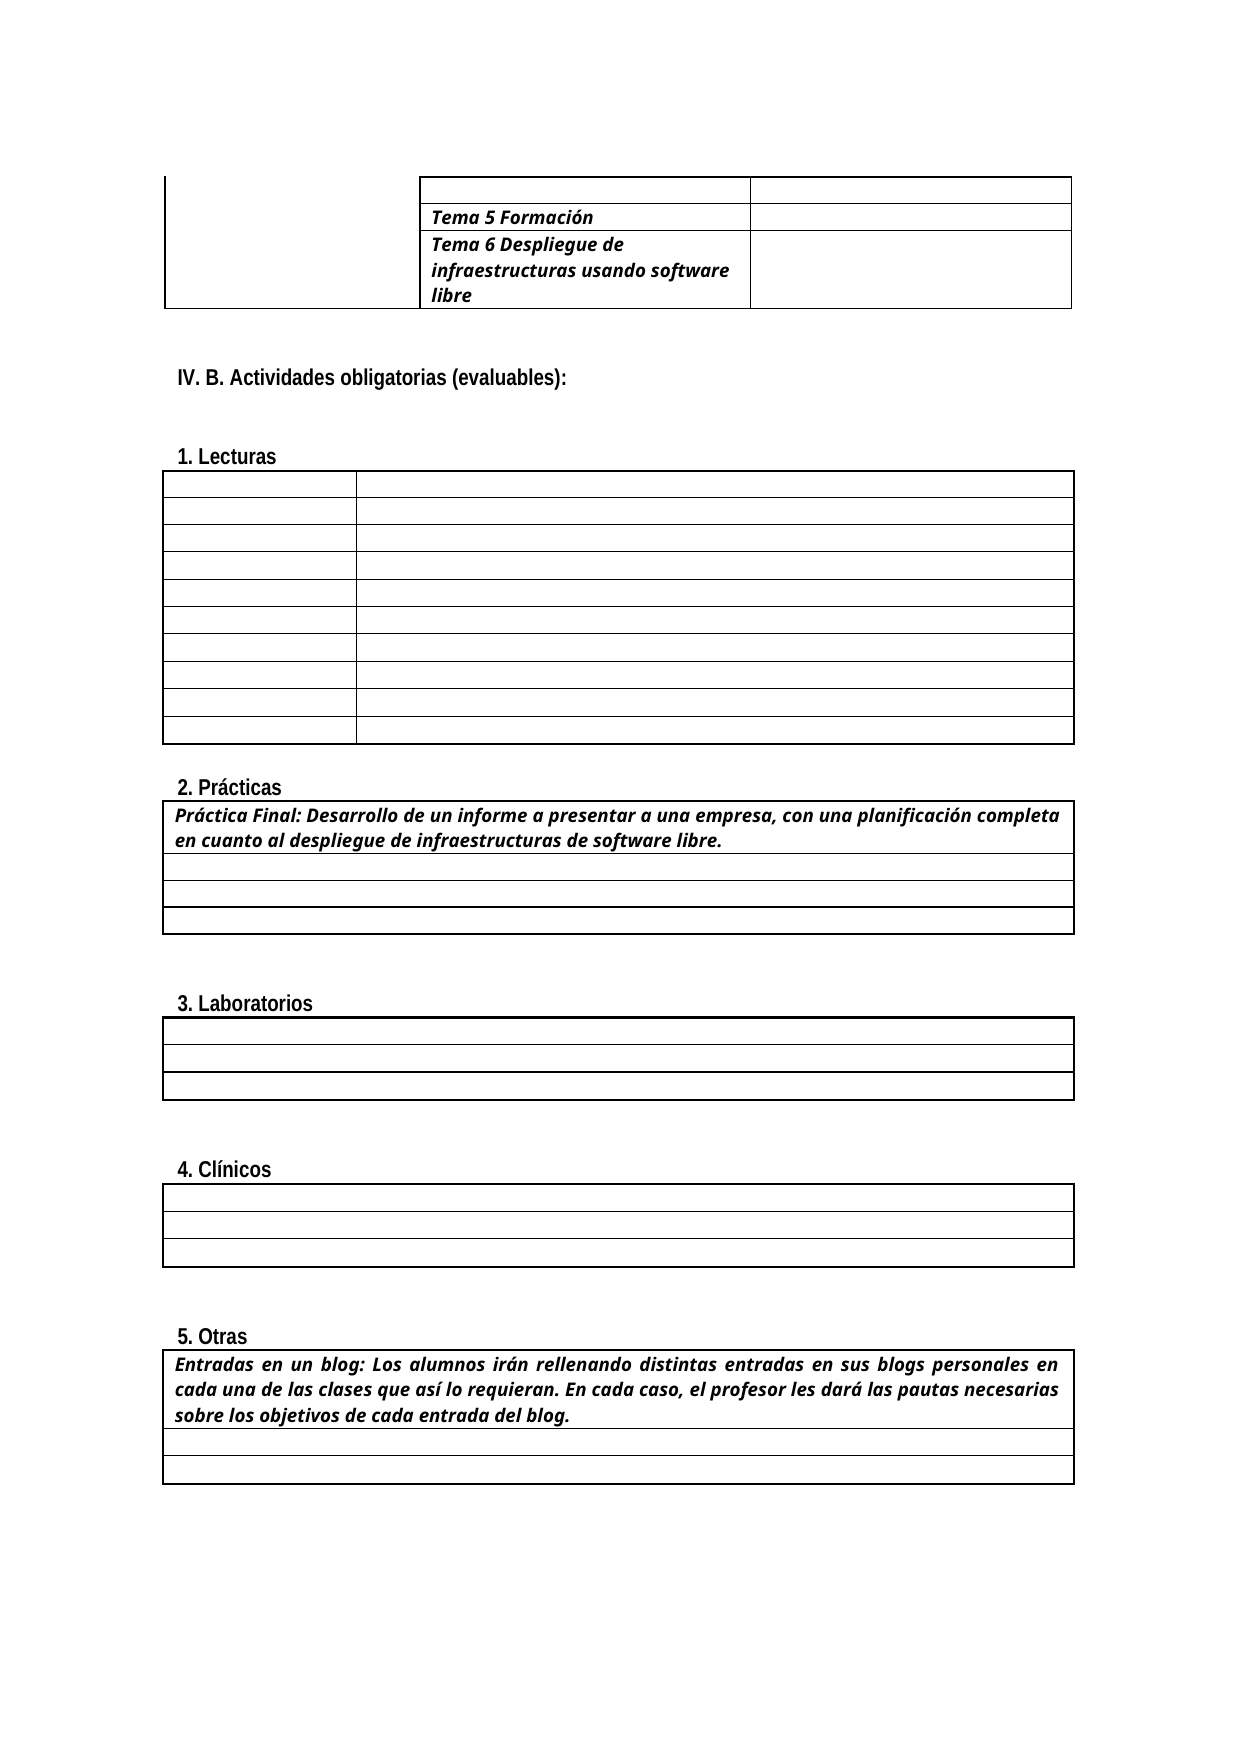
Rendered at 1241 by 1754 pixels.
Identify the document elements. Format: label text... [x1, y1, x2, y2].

table_cell [357, 607, 1073, 633]
table_header [164, 1019, 1073, 1044]
table_cell [164, 908, 1073, 933]
table_cell [751, 204, 1071, 230]
table_cell [164, 552, 356, 578]
table_cell [164, 1045, 1073, 1071]
text 5. Otras [177, 1323, 1063, 1349]
table_header [164, 472, 356, 497]
table_cell [164, 634, 356, 661]
table_cell [164, 689, 356, 716]
table_cell [164, 1456, 1073, 1483]
table_cell Tema 5 Formación [421, 204, 750, 230]
table_cell [357, 634, 1073, 661]
table_cell [164, 717, 356, 743]
table_cell [751, 231, 1071, 308]
table_header Práctica Final: Desarrollo de un informe a presentar a una empresa, con una planificación completa en cuanto al despliegue de infraestructuras de software libre. [164, 802, 1073, 853]
table_cell [164, 1212, 1073, 1238]
table_cell [357, 525, 1073, 551]
table_cell [164, 881, 1073, 906]
text 4. Clínicos [177, 1156, 1063, 1182]
table_header [164, 1185, 1073, 1211]
table_cell Tema 6 Despliegue de infraestructuras usando software libre [421, 231, 750, 308]
text 1. Lecturas [177, 443, 1063, 469]
table_cell [164, 1239, 1073, 1266]
text 3. Laboratorios [177, 990, 1063, 1016]
table_cell [421, 178, 750, 203]
table_cell [357, 580, 1073, 606]
text 2. Prácticas [177, 774, 1063, 800]
table_cell [166, 230, 419, 308]
table_cell [166, 203, 419, 230]
table_cell [164, 607, 356, 633]
table_header Entradas en un blog: Los alumnos irán rellenando distintas entradas en sus blogs personales en cada una de las clases que así lo requieran. En cada caso, el profesor les dará las pautas necesarias sobre los objetivos de cada entrada del blog. [164, 1351, 1073, 1428]
table_cell [357, 662, 1073, 688]
table_header [357, 472, 1073, 497]
table_cell [751, 178, 1071, 203]
table_cell [164, 1429, 1073, 1455]
table_cell [164, 525, 356, 551]
text IV. B. Actividades obligatorias (evaluables): [177, 364, 1063, 391]
table_cell [164, 662, 356, 688]
table_cell [357, 689, 1073, 716]
table_cell [357, 498, 1073, 524]
table_cell [164, 498, 356, 524]
table_cell [164, 854, 1073, 880]
table_cell [164, 1073, 1073, 1099]
table_cell [357, 552, 1073, 578]
table_cell [166, 176, 419, 203]
table_cell [357, 717, 1073, 743]
table_cell [164, 580, 356, 606]
